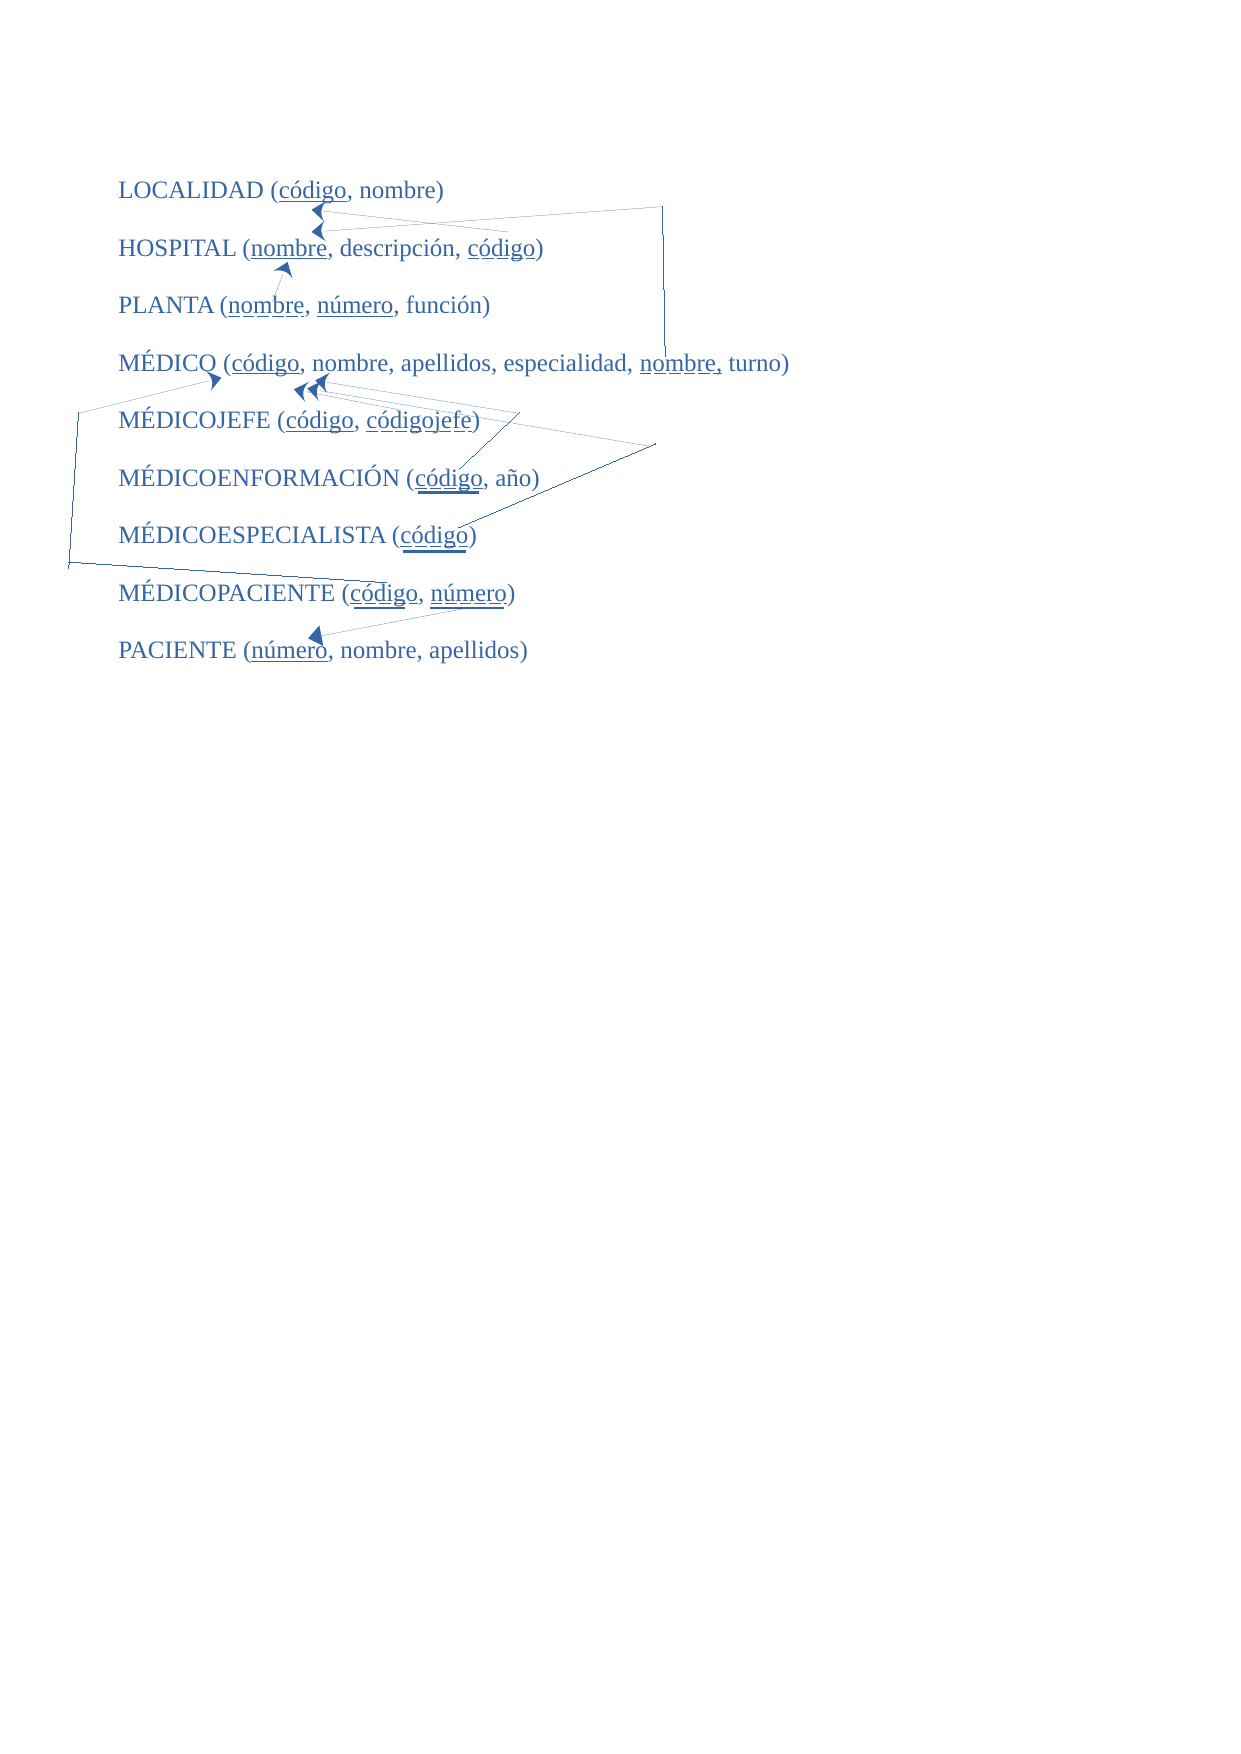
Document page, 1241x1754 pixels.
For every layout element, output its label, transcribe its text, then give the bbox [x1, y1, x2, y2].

text MÉDICOPACIENTE (código, número) [118, 578, 1122, 607]
text MÉDICOJEFE (código, códigojefe) [118, 406, 570, 434]
text MÉDICOESPECIALISTA (código) [118, 521, 1122, 549]
text PACIENTE (número, nombre, apellidos) [118, 636, 1122, 664]
text LOCALIDAD (código, nombre) [118, 176, 1122, 204]
text MÉDICOENFORMACIÓN (código, año) [118, 463, 1122, 492]
text MÉDICOJEFE (código, códigojefe) [418, 406, 1122, 434]
text PLANTA (nombre, número, función) [118, 291, 664, 319]
text MÉDICO (código, nombre, apellidos, especialidad, nombre, turno) [118, 348, 1122, 377]
text HOSPITAL (nombre, descripción, código) [118, 233, 1122, 262]
text [665, 291, 1122, 319]
